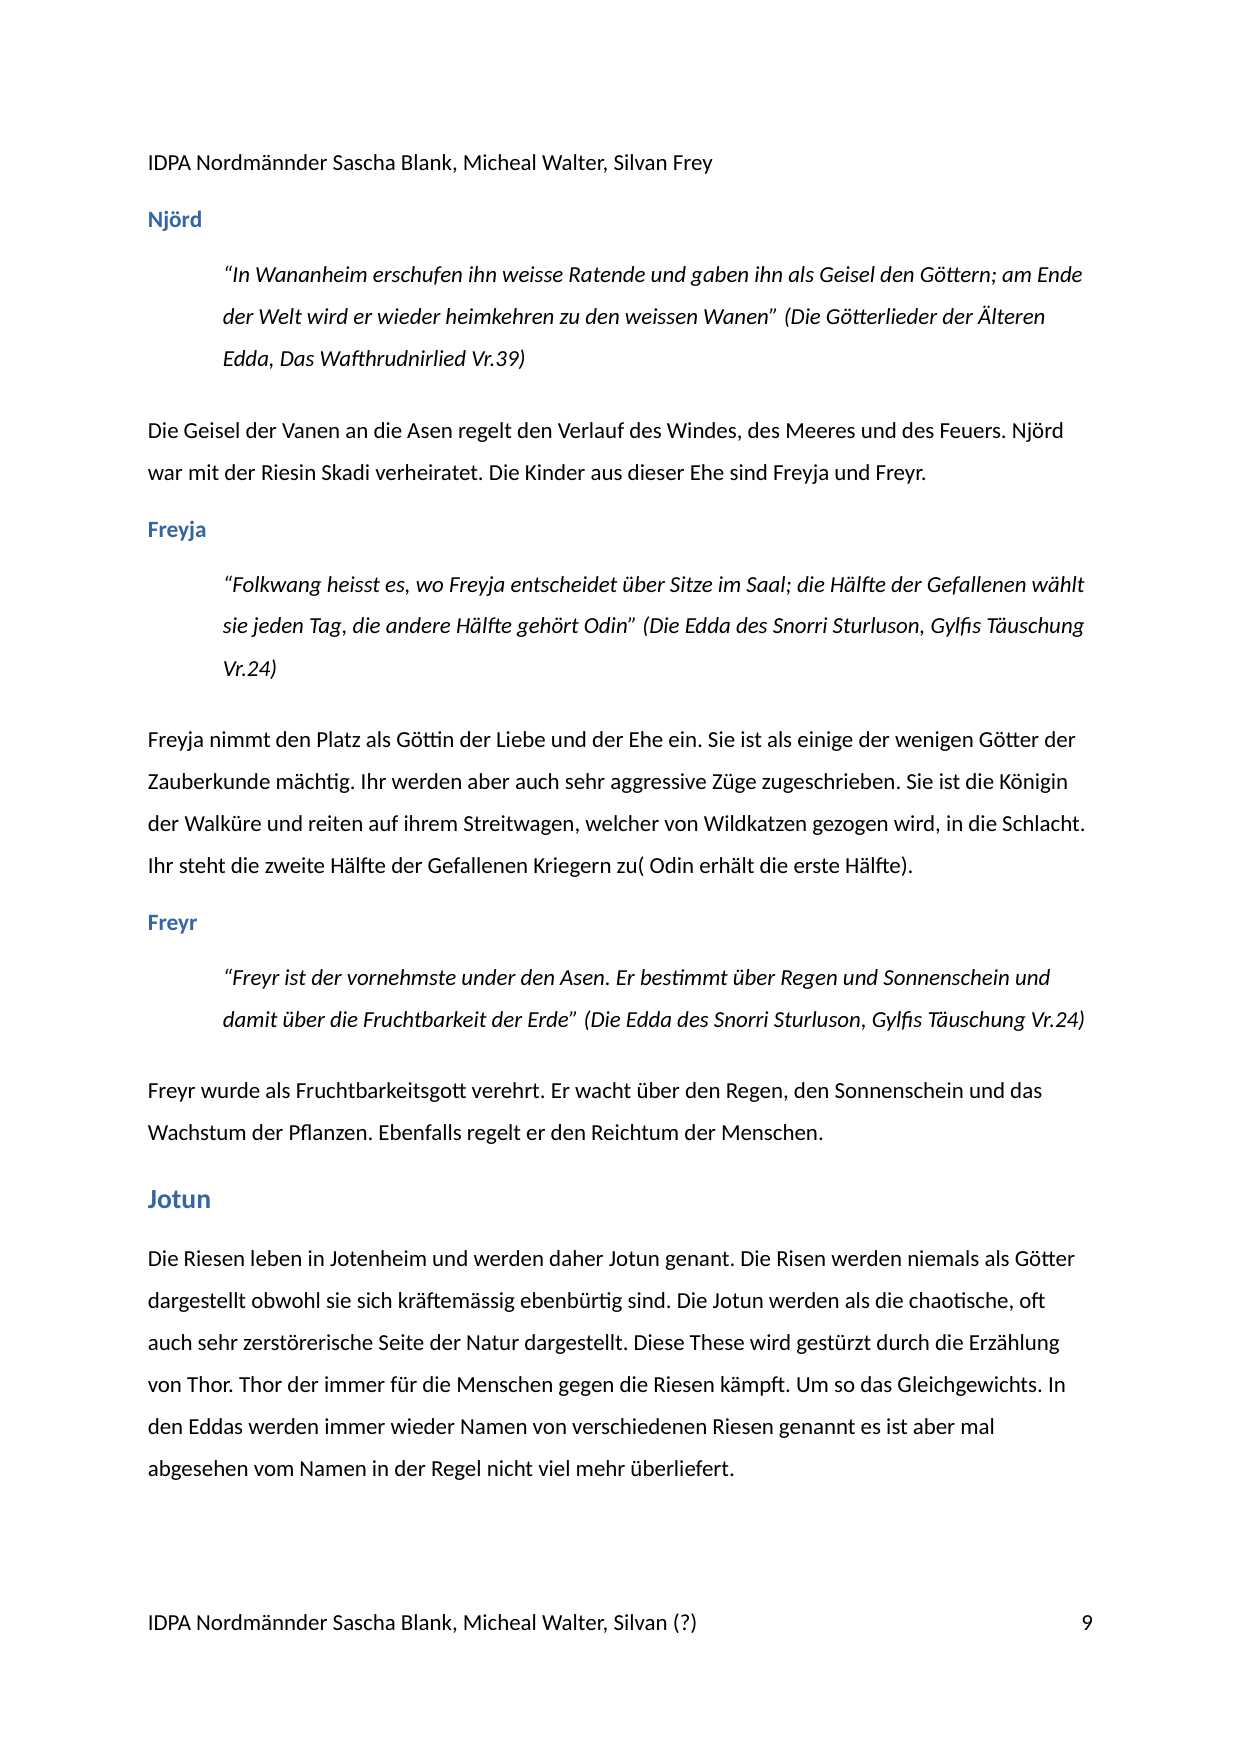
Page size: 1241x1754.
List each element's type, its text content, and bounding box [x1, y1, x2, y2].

text “Freyr ist der vornehmste under den Asen. Er bestimmt über Regen und Sonnenschein und damit über die Fruchtbarkeit der Erde” (Die Edda des Snorri Sturluson, Gylfis Täuschung Vr.24) [223, 963, 1093, 1033]
subtitle Njörd [148, 205, 1093, 234]
text Freyr wurde als Fruchtbarkeitsgott verehrt. Er wacht über den Regen, den Sonnenschein und das Wachstum der Pflanzen. Ebenfalls regelt er den Reichtum der Menschen. [148, 1076, 1093, 1146]
text “Folkwang heisst es, wo Freyja entscheidet über Sitze im Saal; die Hälfte der Gefallenen wählt sie jeden Tag, die andere Hälfte gehört Odin” (Die Edda des Snorri Sturluson, Gylfis Täuschung Vr.24) [223, 570, 1093, 682]
subtitle Freyja [148, 514, 1093, 543]
subtitle Jotun [148, 1181, 1093, 1215]
text Die Geisel der Vanen an die Asen regelt den Verlauf des Windes, des Meeres und des Feuers. Njörd war mit der Riesin Skadi verheiratet. Die Kinder aus dieser Ehe sind Freyja und Freyr. [148, 416, 1093, 486]
text Die Riesen leben in Jotenheim und werden daher Jotun genant. Die Risen werden niemals als Götter dargestellt obwohl sie sich kräftemässig ebenbürtig sind. Die Jotun werden als die chaotische, oft auch sehr zerstörerische Seite der Natur dargestellt. Diese These wird gestürzt durch die Erzählung von Thor. Thor der immer für die Menschen gegen die Riesen kämpft. Um so das Gleichgewichts. In den Eddas werden immer wieder Namen von verschiedenen Riesen genannt es ist aber mal abgesehen vom Namen in der Regel nicht viel mehr überliefert. [148, 1244, 1093, 1482]
text “In Wananheim erschufen ihn weisse Ratende und gaben ihn als Geisel den Göttern; am Ende der Welt wird er wieder heimkehren zu den weissen Wanen” (Die Götterlieder der Älteren Edda, Das Wafthrudnirlied Vr.39) [223, 260, 1093, 372]
subtitle Freyr [148, 908, 1093, 936]
text Freyja nimmt den Platz als Göttin der Liebe und der Ehe ein. Sie ist als einige der wenigen Götter der Zauberkunde mächtig. Ihr werden aber auch sehr aggressive Züge zugeschrieben. Sie ist die Königin der Walküre und reiten auf ihrem Streitwagen, welcher von Wildkatzen gezogen wird, in die Schlacht. Ihr steht die zweite Hälfte der Gefallenen Kriegern zu( Odin erhält die erste Hälfte). [148, 725, 1093, 879]
